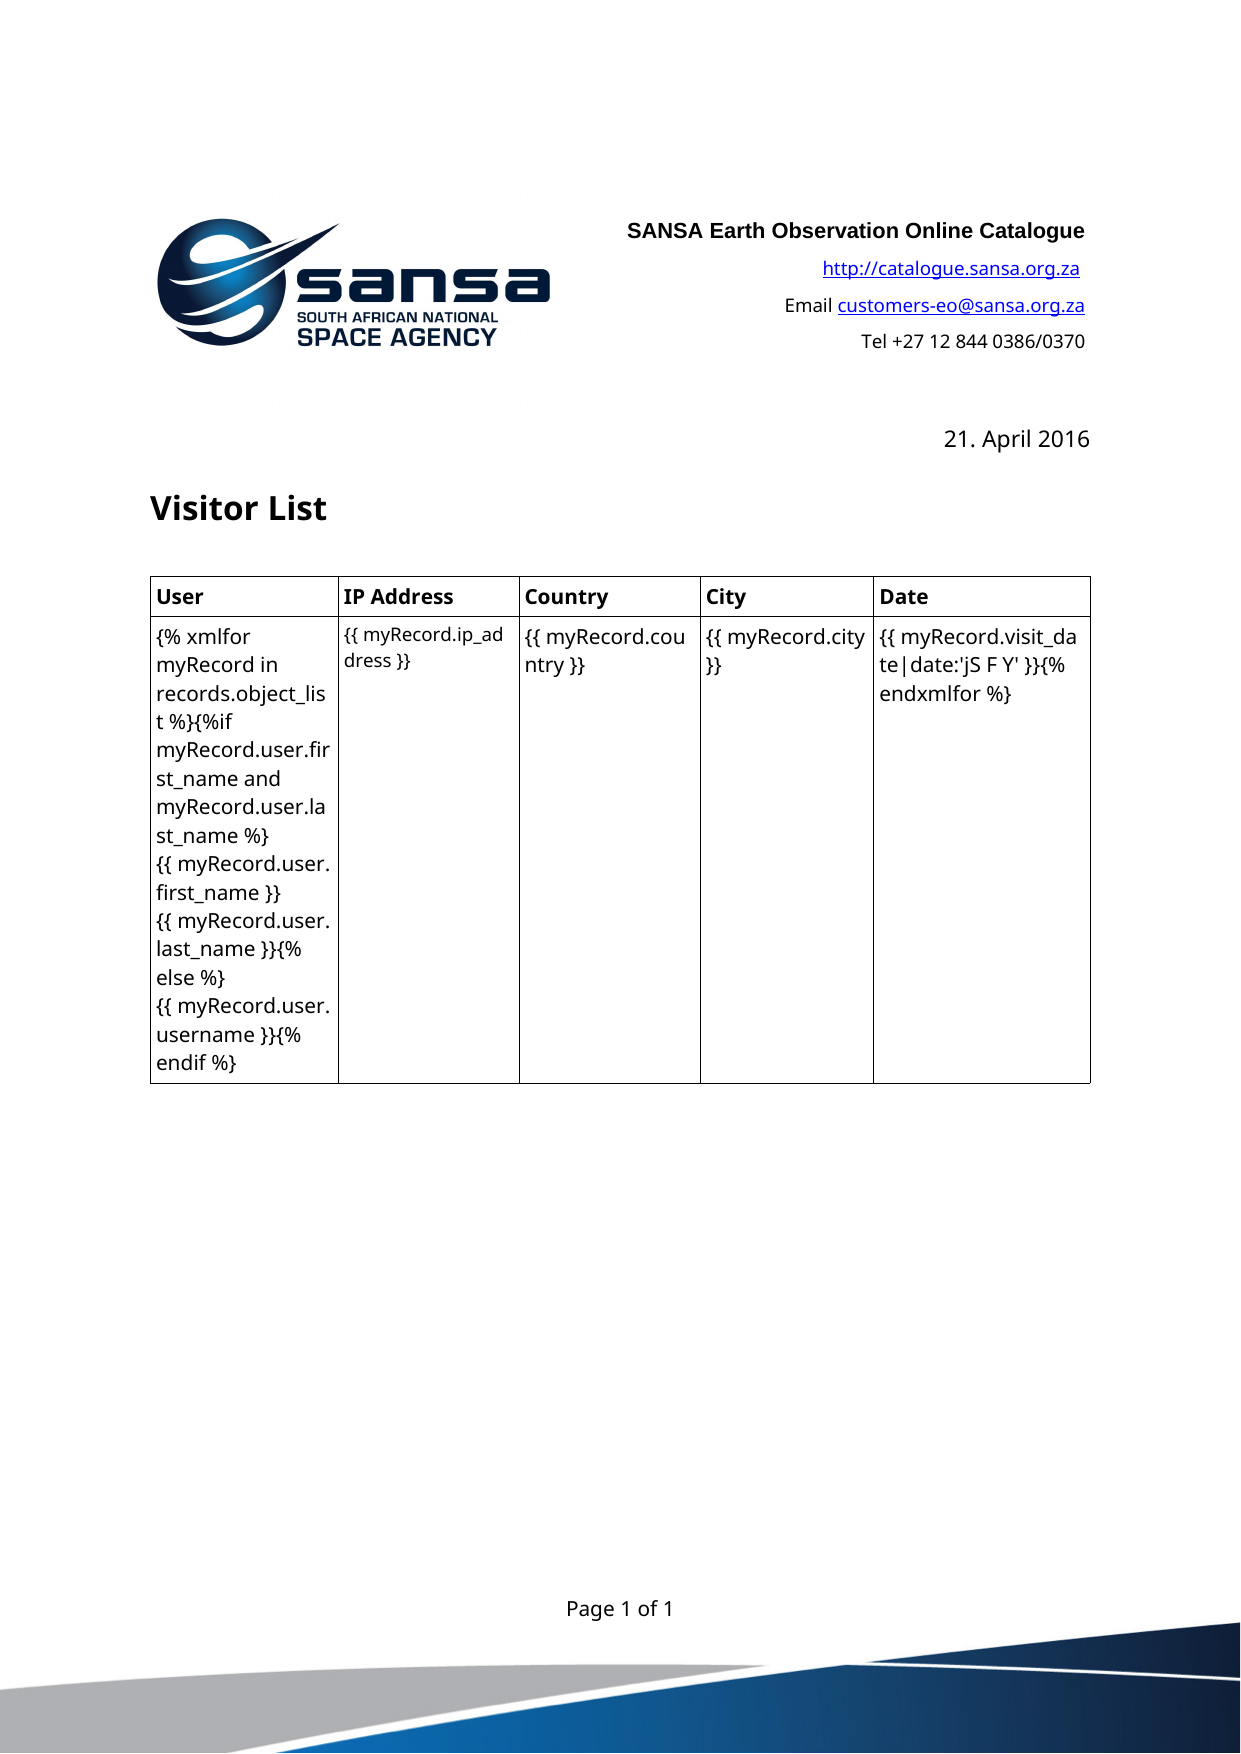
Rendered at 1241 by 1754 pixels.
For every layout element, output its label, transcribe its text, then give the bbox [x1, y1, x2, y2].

text Visitor List [150, 485, 1090, 531]
table_header Country [520, 577, 700, 616]
table_header IP Address [339, 577, 519, 616]
table_cell {{ myRecord.ip_address }} [339, 617, 519, 1082]
picture [0, 1612, 1241, 1753]
table_header User [151, 577, 338, 616]
table_cell Tel +27 12 844 0386/0370 [619, 323, 1091, 360]
table_cell {{ myRecord.city }} [701, 617, 873, 1082]
table_header SANSA Earth Observation Online Catalogue [619, 213, 1091, 249]
text 21. April 2016 [150, 423, 1090, 454]
table_cell Email customers-eo@sansa.org.za [619, 286, 1091, 323]
table_cell {{ myRecord.visit_date|date:'jS F Y' }}{% endxmlfor %} [874, 617, 1090, 1082]
table_header Date [874, 577, 1090, 616]
picture [93, 155, 614, 409]
table_cell {{ myRecord.country }} [520, 617, 700, 1082]
table_header City [701, 577, 873, 616]
table_cell http://catalogue.sansa.org.za [619, 249, 1091, 286]
table_cell {% xmlfor myRecord in records.object_list %}{%if myRecord.user.first_name and myRecord.user.last_name %}{{ myRecord.user.first_name }} {{ myRecord.user.last_name }}{% else %}{{ myRecord.user.username }}{% endif %} [151, 617, 338, 1082]
